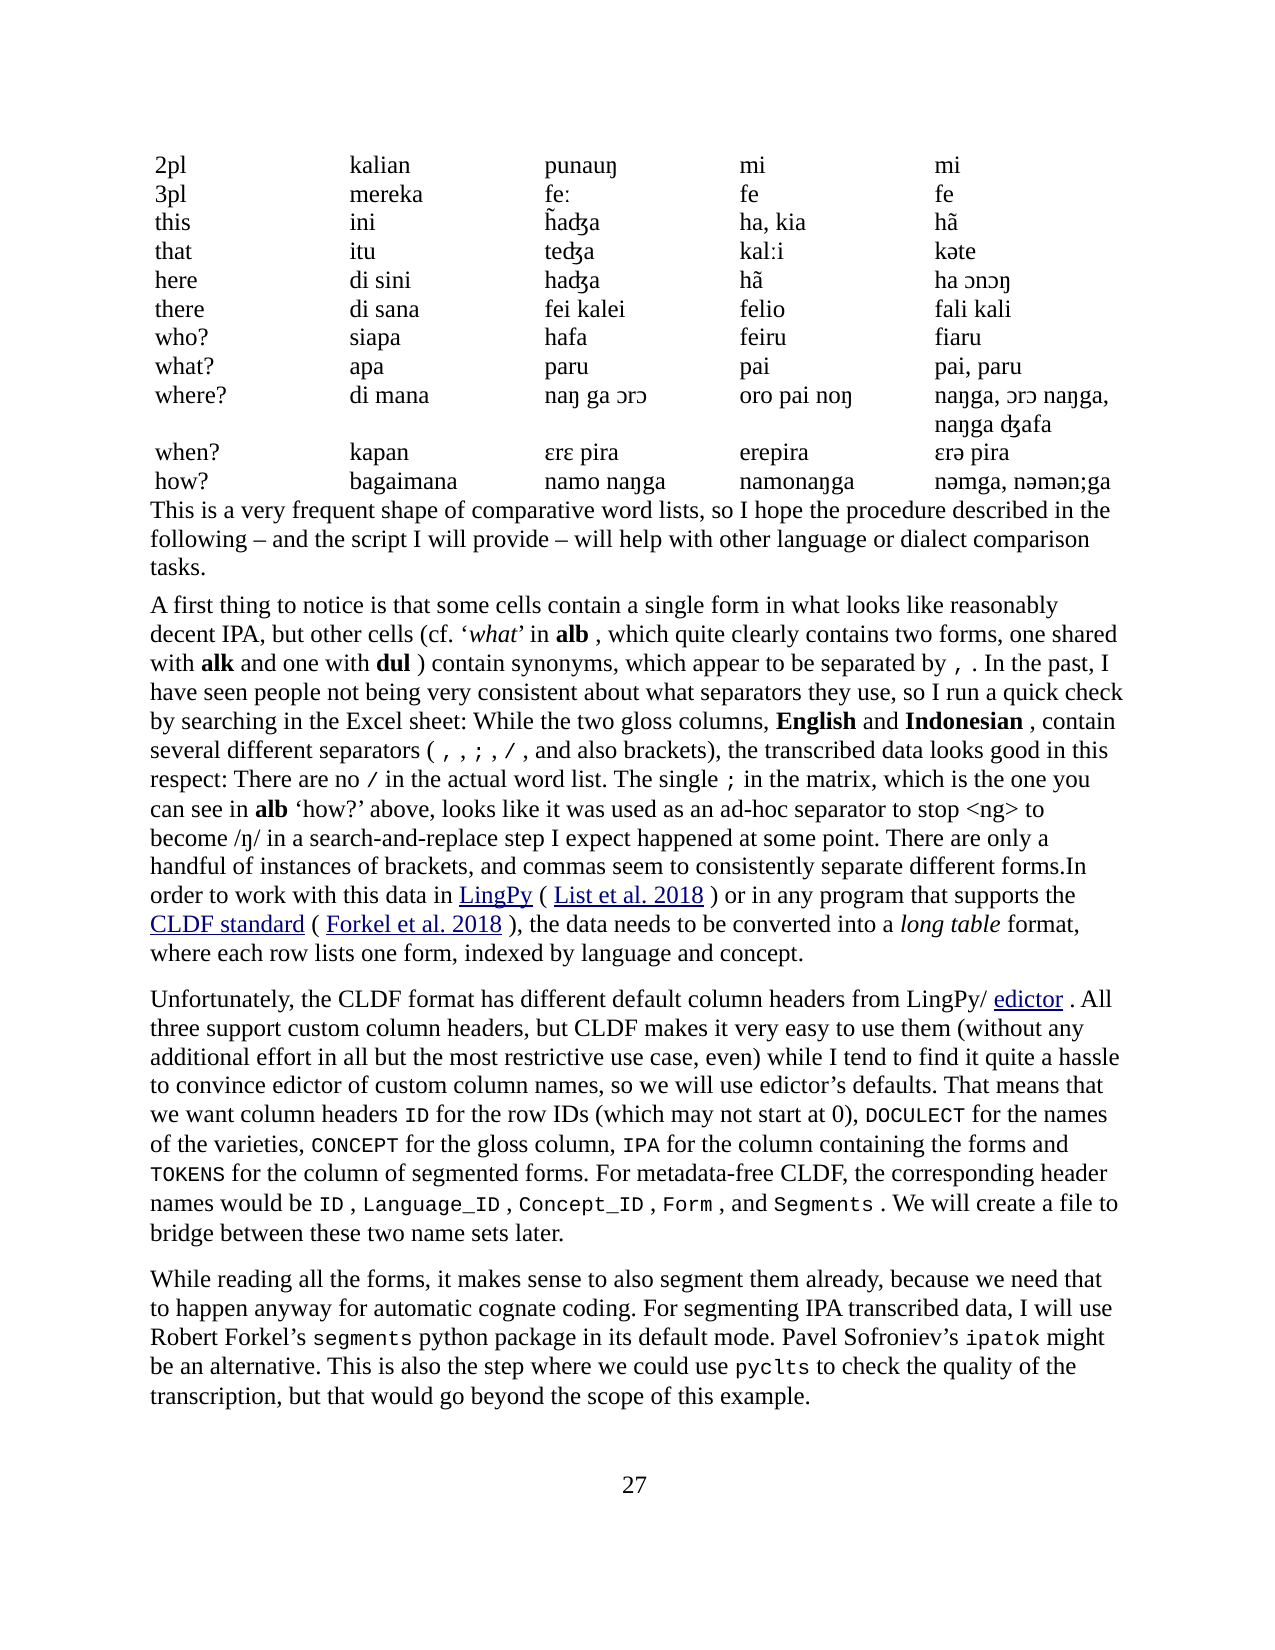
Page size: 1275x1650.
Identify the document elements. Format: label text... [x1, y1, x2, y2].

table_cell mi [930, 150, 1125, 179]
table_cell pai, paru [930, 351, 1125, 380]
text A first thing to notice is that some cells contain a single form in what looks like reasonably decent IPA, but other cells (cf. ‘what’ in alb , which quite clearly contains two forms, one shared with alk and one with dul ) contain synonyms, which appear to be separated by , . In the past, I have seen people not being very consistent about what separators they use, so I run a quick check by searching in the Excel sheet: While the two gloss columns, English and Indonesian , contain several different separators ( , , ; , / , and also brackets), the transcribed data looks good in this respect: There are no / in the actual word list. The single ; in the matrix, which is the one you can see in alb ‘how?’ above, looks like it was used as an ad-hoc separator to stop <ng> to become /ŋ/ in a search-and-replace step I expect happened at some point. There are only a handful of instances of brackets, and commas seem to consistently separate different forms.In order to work with this data in LingPy ( List et al. 2018 ) or in any program that supports the CLDF standard ( Forkel et al. 2018 ), the data needs to be converted into a long table format, where each row lists one form, indexed by language and concept. [150, 590, 1125, 966]
table_cell erepira [735, 438, 930, 466]
table_cell namonaŋga [735, 466, 930, 495]
table_cell where? [150, 380, 345, 437]
table_cell fe [930, 179, 1125, 207]
text Unfortunately, the CLDF format has different default column headers from LingPy/ edictor . All three support custom column headers, but CLDF makes it very easy to use them (without any additional effort in all but the most restrictive use case, even) while I tend to find it quite a hassle to convince edictor of custom column names, so we will use edictor’s defaults. That means that we want column headers ID for the row IDs (which may not start at 0), DOCULECT for the names of the varieties, CONCEPT for the gloss column, IPA for the column containing the forms and TOKENS for the column of segmented forms. For metadata-free CLDF, the corresponding header names would be ID , Language_ID , Concept_ID , Form , and Segments . We will create a file to bridge between these two name sets later. [150, 984, 1125, 1246]
table_cell nəmga, nəmən;ga [930, 466, 1125, 495]
table_cell paru [540, 351, 735, 380]
table_cell hã [930, 208, 1125, 236]
table_cell here [150, 265, 345, 294]
table_cell h̃aʤa [540, 208, 735, 236]
table_cell hã [735, 265, 930, 294]
table_cell fali kali [930, 294, 1125, 322]
table_cell fe [735, 179, 930, 207]
table_cell namo naŋga [540, 466, 735, 495]
table_cell ini [345, 208, 540, 236]
table_cell there [150, 294, 345, 322]
table_cell apa [345, 351, 540, 380]
table_cell ha, kia [735, 208, 930, 236]
table_cell fei kalei [540, 294, 735, 322]
table_cell kalːi [735, 236, 930, 265]
table_cell felio [735, 294, 930, 322]
table_cell hafa [540, 323, 735, 351]
table_cell mereka [345, 179, 540, 207]
table_cell haʤa [540, 265, 735, 294]
table_cell who? [150, 323, 345, 351]
table_cell di mana [345, 380, 540, 437]
table_cell ɛrə pira [930, 438, 1125, 466]
table_cell siapa [345, 323, 540, 351]
table_cell bagaimana [345, 466, 540, 495]
table_cell di sini [345, 265, 540, 294]
table_cell itu [345, 236, 540, 265]
table_cell naŋga, ɔrɔ naŋga, naŋga ʤafa [930, 380, 1125, 437]
table_cell kalian [345, 150, 540, 179]
table_cell kapan [345, 438, 540, 466]
table_cell when? [150, 438, 345, 466]
table_cell ha ɔnɔŋ [930, 265, 1125, 294]
table_cell pai [735, 351, 930, 380]
table_cell oro pai noŋ [735, 380, 930, 437]
table_cell teʤa [540, 236, 735, 265]
text This is a very frequent shape of comparative word lists, so I hope the procedure described in the following – and the script I will provide – will help with other language or dialect comparison tasks. [150, 495, 1125, 581]
table_cell kəte [930, 236, 1125, 265]
table_cell this [150, 208, 345, 236]
table_cell how? [150, 466, 345, 495]
table_cell punauŋ [540, 150, 735, 179]
table_cell 3pl [150, 179, 345, 207]
table_cell fiaru [930, 323, 1125, 351]
table_cell ɛrɛ pira [540, 438, 735, 466]
table_cell 2pl [150, 150, 345, 179]
table_cell what? [150, 351, 345, 380]
table_cell that [150, 236, 345, 265]
table_cell mi [735, 150, 930, 179]
text While reading all the forms, it makes sense to also segment them already, because we need that to happen anyway for automatic cognate coding. For segmenting IPA transcribed data, I will use Robert Forkel’s segments python package in its default mode. Pavel Sofroniev’s ipatok might be an alternative. This is also the step where we could use pyclts to check the quality of the transcription, but that would go beyond the scope of this example. [150, 1264, 1125, 1410]
table_cell feː [540, 179, 735, 207]
table_cell feiru [735, 323, 930, 351]
table_cell naŋ ga ɔrɔ [540, 380, 735, 437]
table_cell di sana [345, 294, 540, 322]
